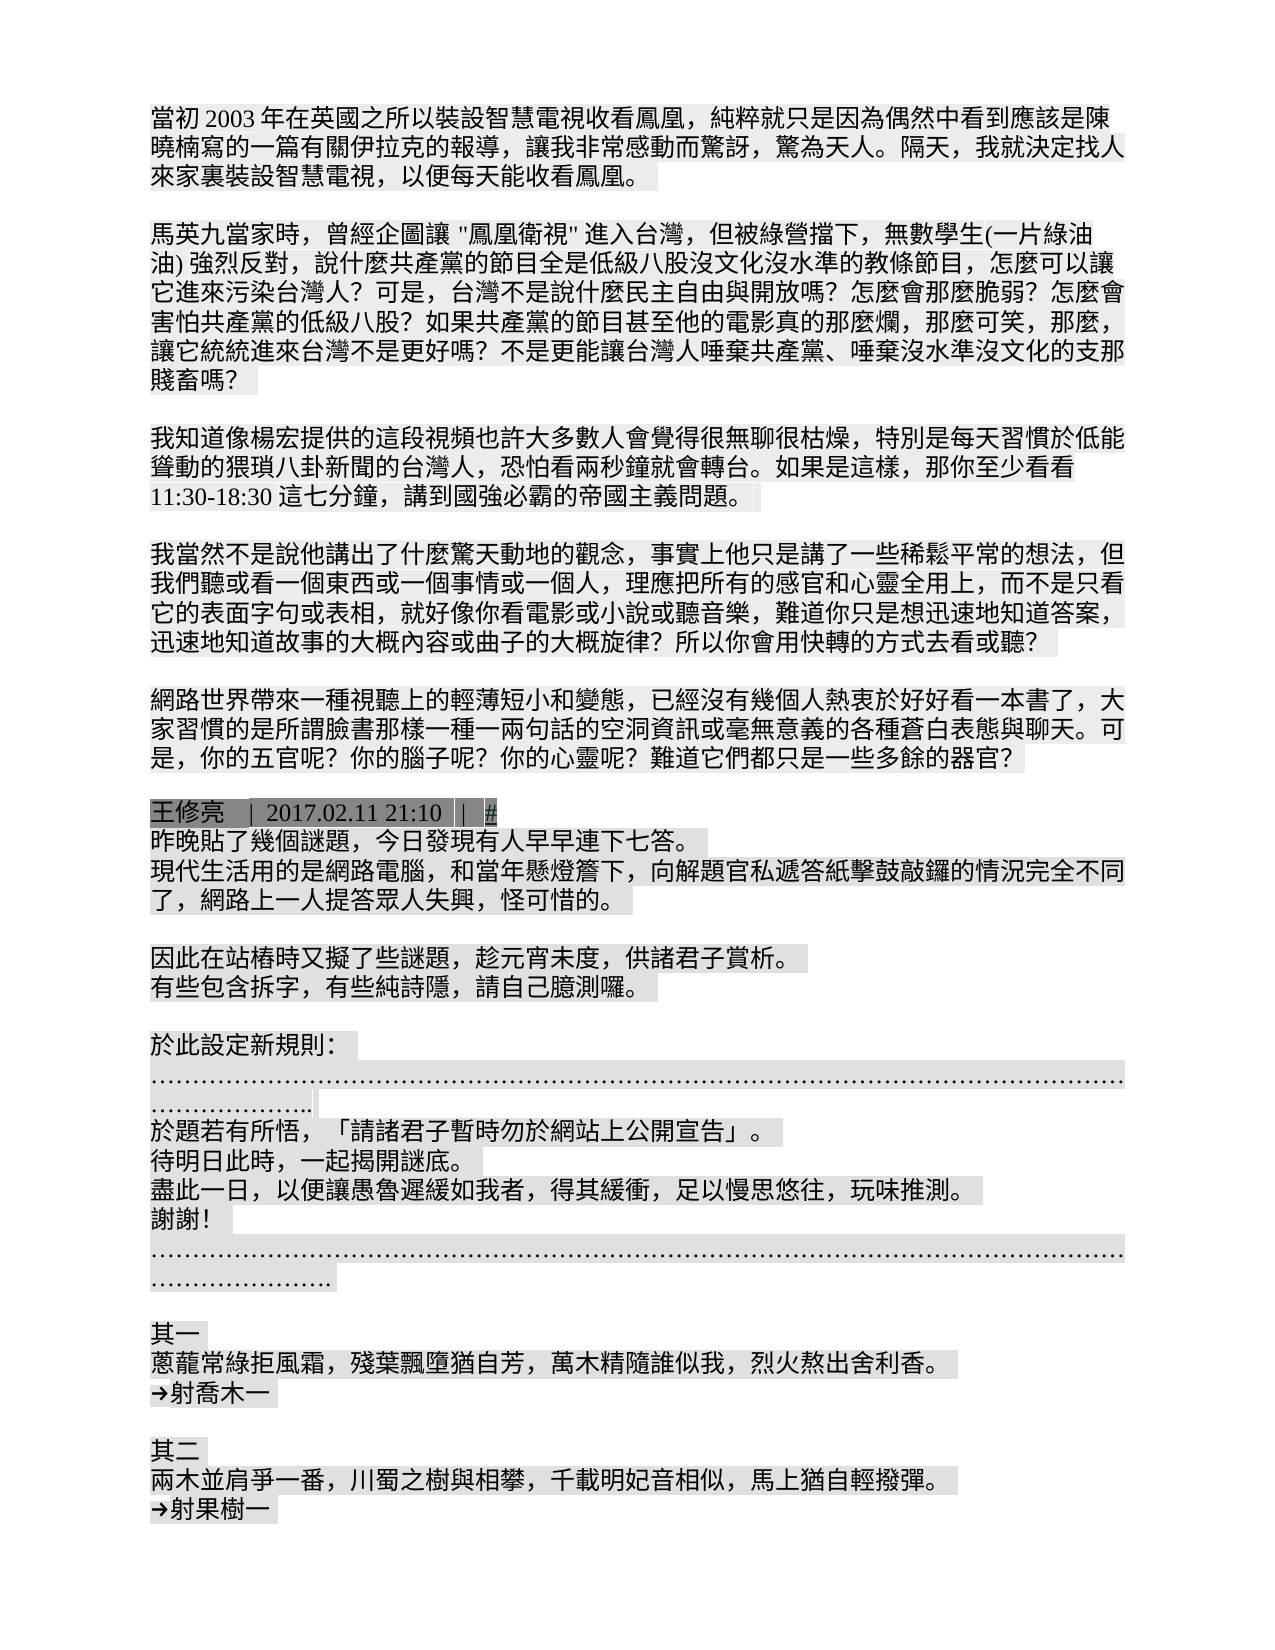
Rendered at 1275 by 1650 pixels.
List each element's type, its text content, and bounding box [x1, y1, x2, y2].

text 王修亮 | 2017.02.11 21:10 | # [150, 798, 1125, 828]
text 當初2003年在英國之所以裝設智慧電視收看鳳凰，純粹就只是因為偶然中看到應該是陳曉楠寫的一篇有關伊拉克的報導，讓我非常感動而驚訝，驚為天人。隔天，我就決定找人來家裏裝設智慧電視，以便每天能收看鳳凰。 馬英九當家時，曾經企圖讓 "鳳凰衛視" 進入台灣，但被綠營擋下，無數學生(一片綠油油) 強烈反對，說什麼共產黨的節目全是低級八股沒文化沒水準的教條節目，怎麼可以讓它進來污染台灣人？可是，台灣不是說什麼民主自由與開放嗎？怎麼會那麼脆弱？怎麼會害怕共產黨的低級八股？如果共產黨的節目甚至他的電影真的那麼爛，那麼可笑，那麼，讓它統統進來台灣不是更好嗎？不是更能讓台灣人唾棄共產黨、唾棄沒水準沒文化的支那賤畜嗎？ 我知道像楊宏提供的這段視頻也許大多數人會覺得很無聊很枯燥，特別是每天習慣於低能聳動的猥瑣八卦新聞的台灣人，恐怕看兩秒鐘就會轉台。如果是這樣，那你至少看看11:30-18:30 這七分鐘，講到國強必霸的帝國主義問題。 我當然不是說他講出了什麼驚天動地的觀念，事實上他只是講了一些稀鬆平常的想法，但我們聽或看一個東西或一個事情或一個人，理應把所有的感官和心靈全用上，而不是只看它的表面字句或表相，就好像你看電影或小說或聽音樂，難道你只是想迅速地知道答案，迅速地知道故事的大概內容或曲子的大概旋律？所以你會用快轉的方式去看或聽？ 網路世界帶來一種視聽上的輕薄短小和變態，已經沒有幾個人熱衷於好好看一本書了，大家習慣的是所謂臉書那樣一種一兩句話的空洞資訊或毫無意義的各種蒼白表態與聊天。可是，你的五官呢？你的腦子呢？你的心靈呢？難道它們都只是一些多餘的器官？ [150, 75, 1125, 773]
text 昨晚貼了幾個謎題，今日發現有人早早連下七答。 現代生活用的是網路電腦，和當年懸燈簷下，向解題官私遞答紙擊鼓敲鑼的情況完全不同了，網路上一人提答眾人失興，怪可惜的。 因此在站樁時又擬了些謎題，趁元宵未度，供諸君子賞析。 有些包含拆字，有些純詩隱，請自己臆測囉。 於此設定新規則： ……………………………………………………………………………………………………………………….. 於題若有所悟，「請諸君子暫時勿於網站上公開宣告」。 待明日此時，一起揭開謎底。 盡此一日，以便讓愚魯遲緩如我者，得其緩衝，足以慢思悠往，玩味推測。 謝謝！ …………………………………………………………………………………………………………………………. 其一 蔥蘢常綠拒風霜，殘葉飄墮猶自芳，萬木精隨誰似我，烈火熬出舍利香。 →射喬木一 其二 兩木並肩爭一番，川蜀之樹與相攀，千載明妃音相似，馬上猶自輕撥彈。 →射果樹一 [150, 828, 1125, 1553]
